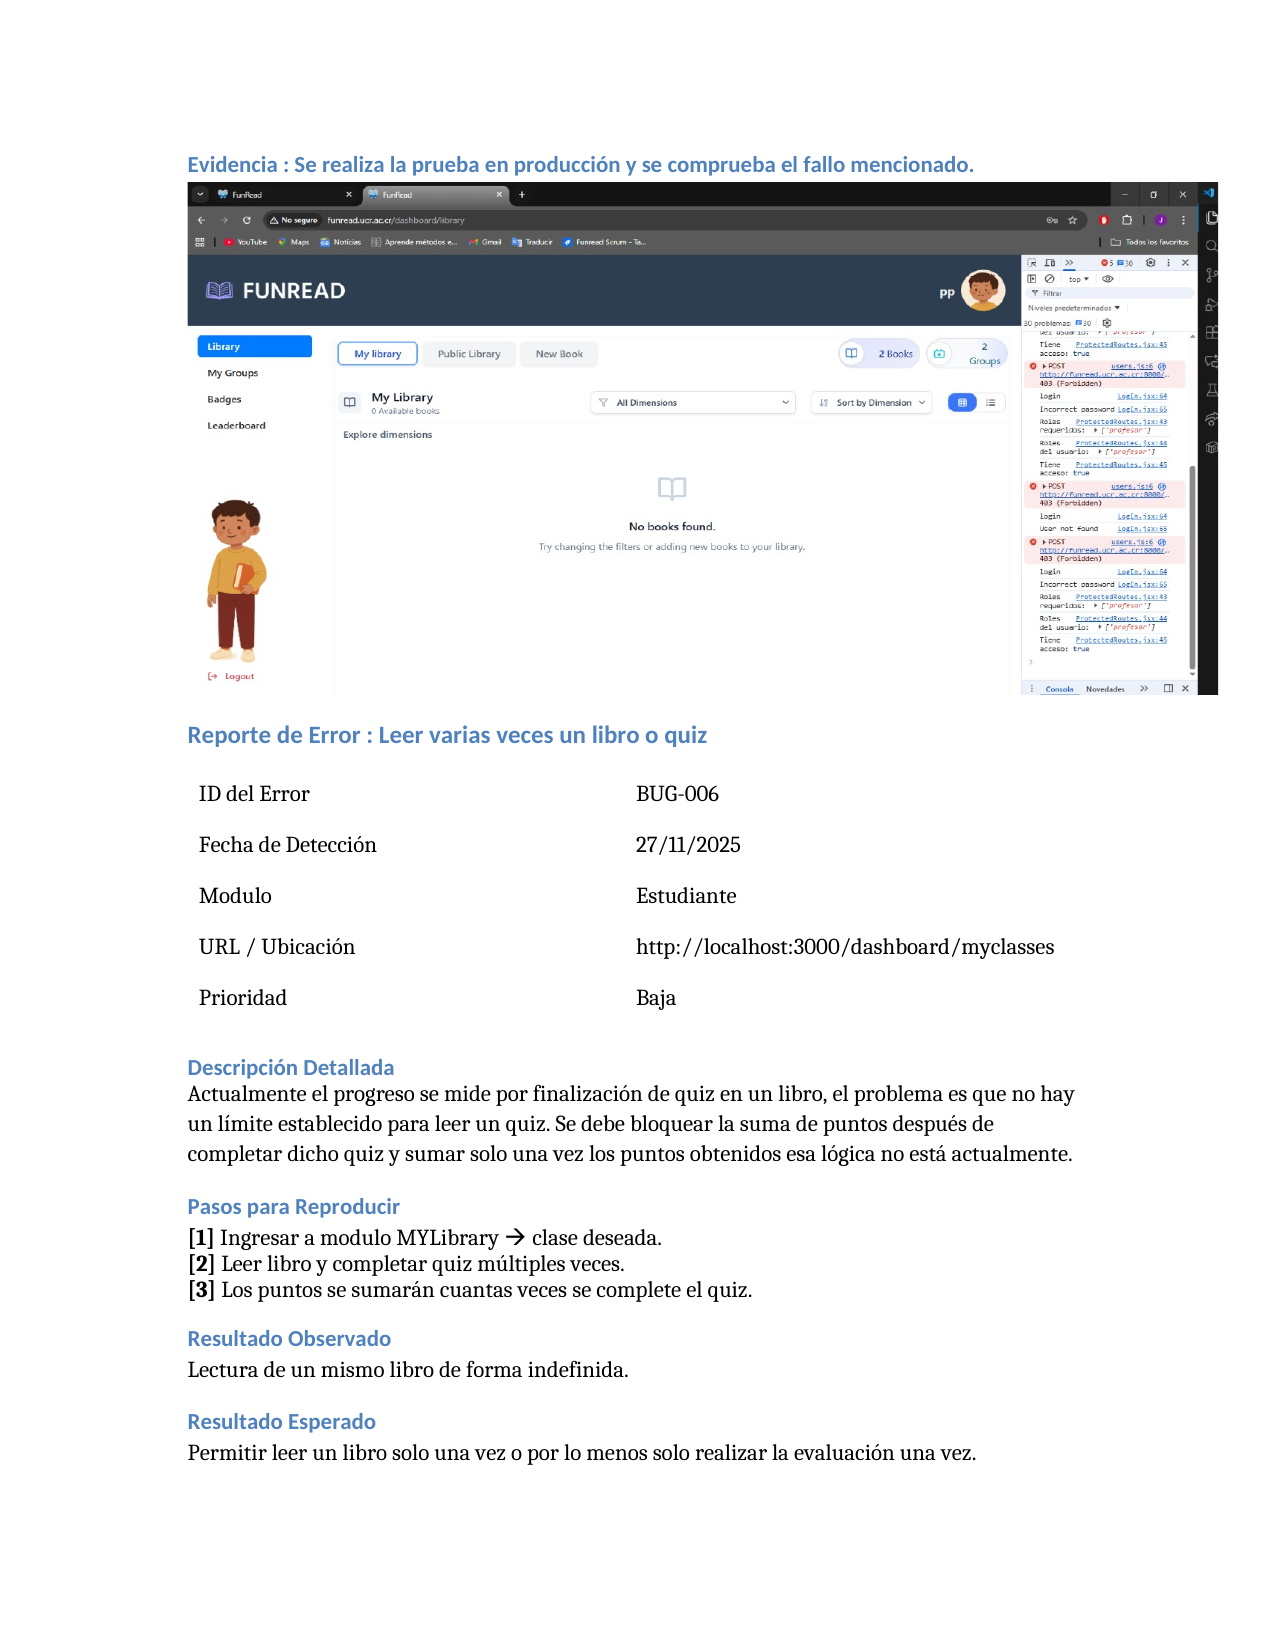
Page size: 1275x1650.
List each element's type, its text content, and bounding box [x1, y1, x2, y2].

text [1] Ingresar a modulo MYLibrary  clase deseada. [2] Leer libro y completar quiz múltiples veces. [3] Los puntos se sumarán cuantas veces se complete el quiz. [187, 1224, 1087, 1303]
table_header ID del Error [188, 780, 624, 831]
subtitle Reporte de Error : Leer varias veces un libro o quiz [187, 719, 1087, 750]
table_cell http://localhost:3000/dashboard/myclasses [625, 934, 1087, 984]
table_header BUG-006 [625, 780, 1087, 831]
table_cell 27/11/2025 [625, 831, 1087, 882]
text Permitir leer un libro solo una vez o por lo menos solo realizar la evaluación una vez. [187, 1439, 1087, 1466]
text Lectura de un mismo libro de forma indefinida. [187, 1356, 1087, 1383]
subtitle Resultado Observado [187, 1324, 1087, 1352]
subtitle Descripción Detallada [187, 1053, 1087, 1081]
table_cell URL / Ubicación [188, 934, 624, 984]
picture [187, 182, 1219, 695]
text Actualmente el progreso se mide por finalización de quiz en un libro, el problema es que no hay un límite establecido para leer un quiz. Se debe bloquear la suma de puntos después de completar dicho quiz y sumar solo una vez los puntos obtenidos esa lógica no está actualmente. [187, 1081, 1087, 1167]
table_cell Estudiante [625, 883, 1087, 933]
table_cell Fecha de Detección [188, 831, 624, 882]
table_cell Prioridad [188, 985, 624, 1032]
table_cell Baja [625, 985, 1087, 1032]
subtitle Resultado Esperado [187, 1407, 1087, 1435]
subtitle Pasos para Reproducir [187, 1192, 1087, 1220]
subtitle Evidencia : Se realiza la prueba en producción y se comprueba el fallo mencionado. [187, 150, 1087, 178]
table_cell Modulo [188, 883, 624, 933]
